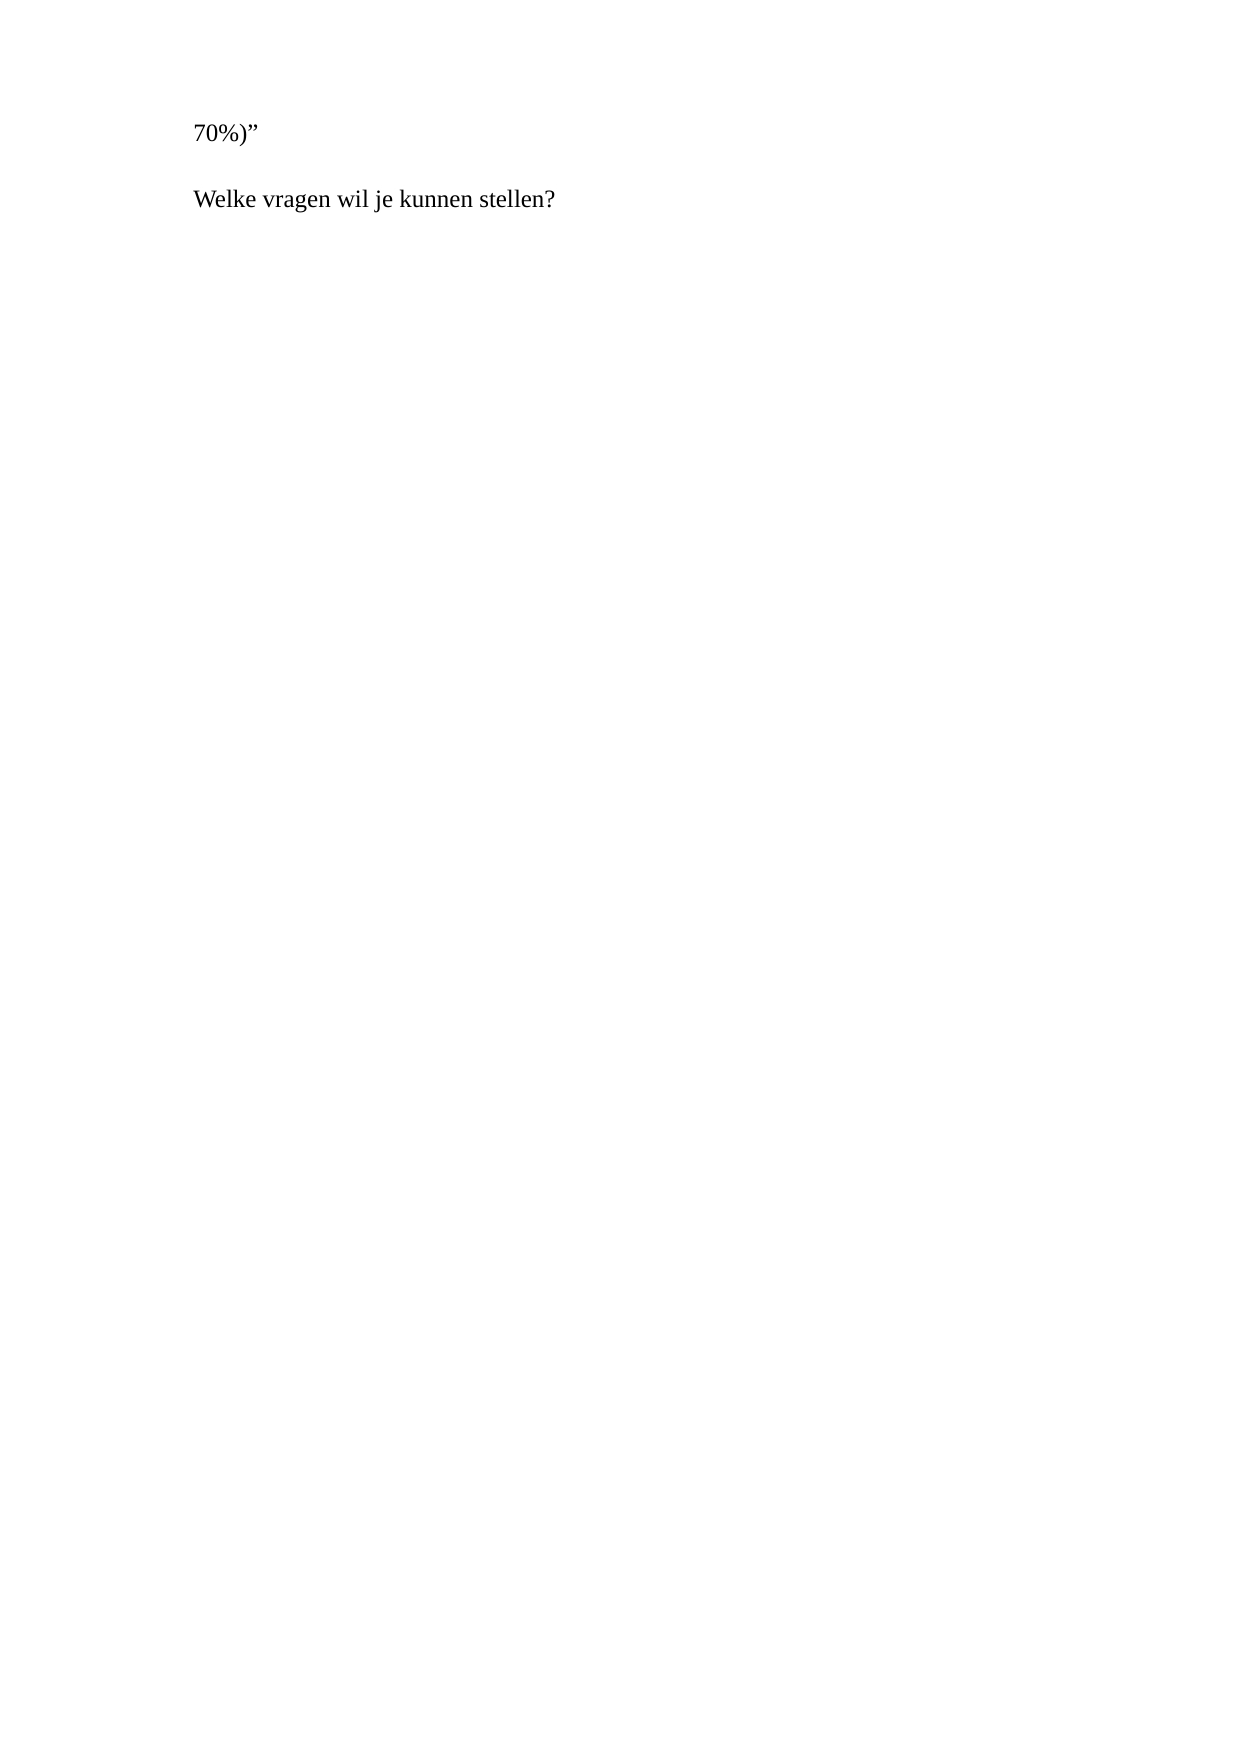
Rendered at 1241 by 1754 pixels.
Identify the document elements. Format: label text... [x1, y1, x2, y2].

list 70%)” Welke vragen wil je kunnen stellen? [156, 118, 1122, 213]
